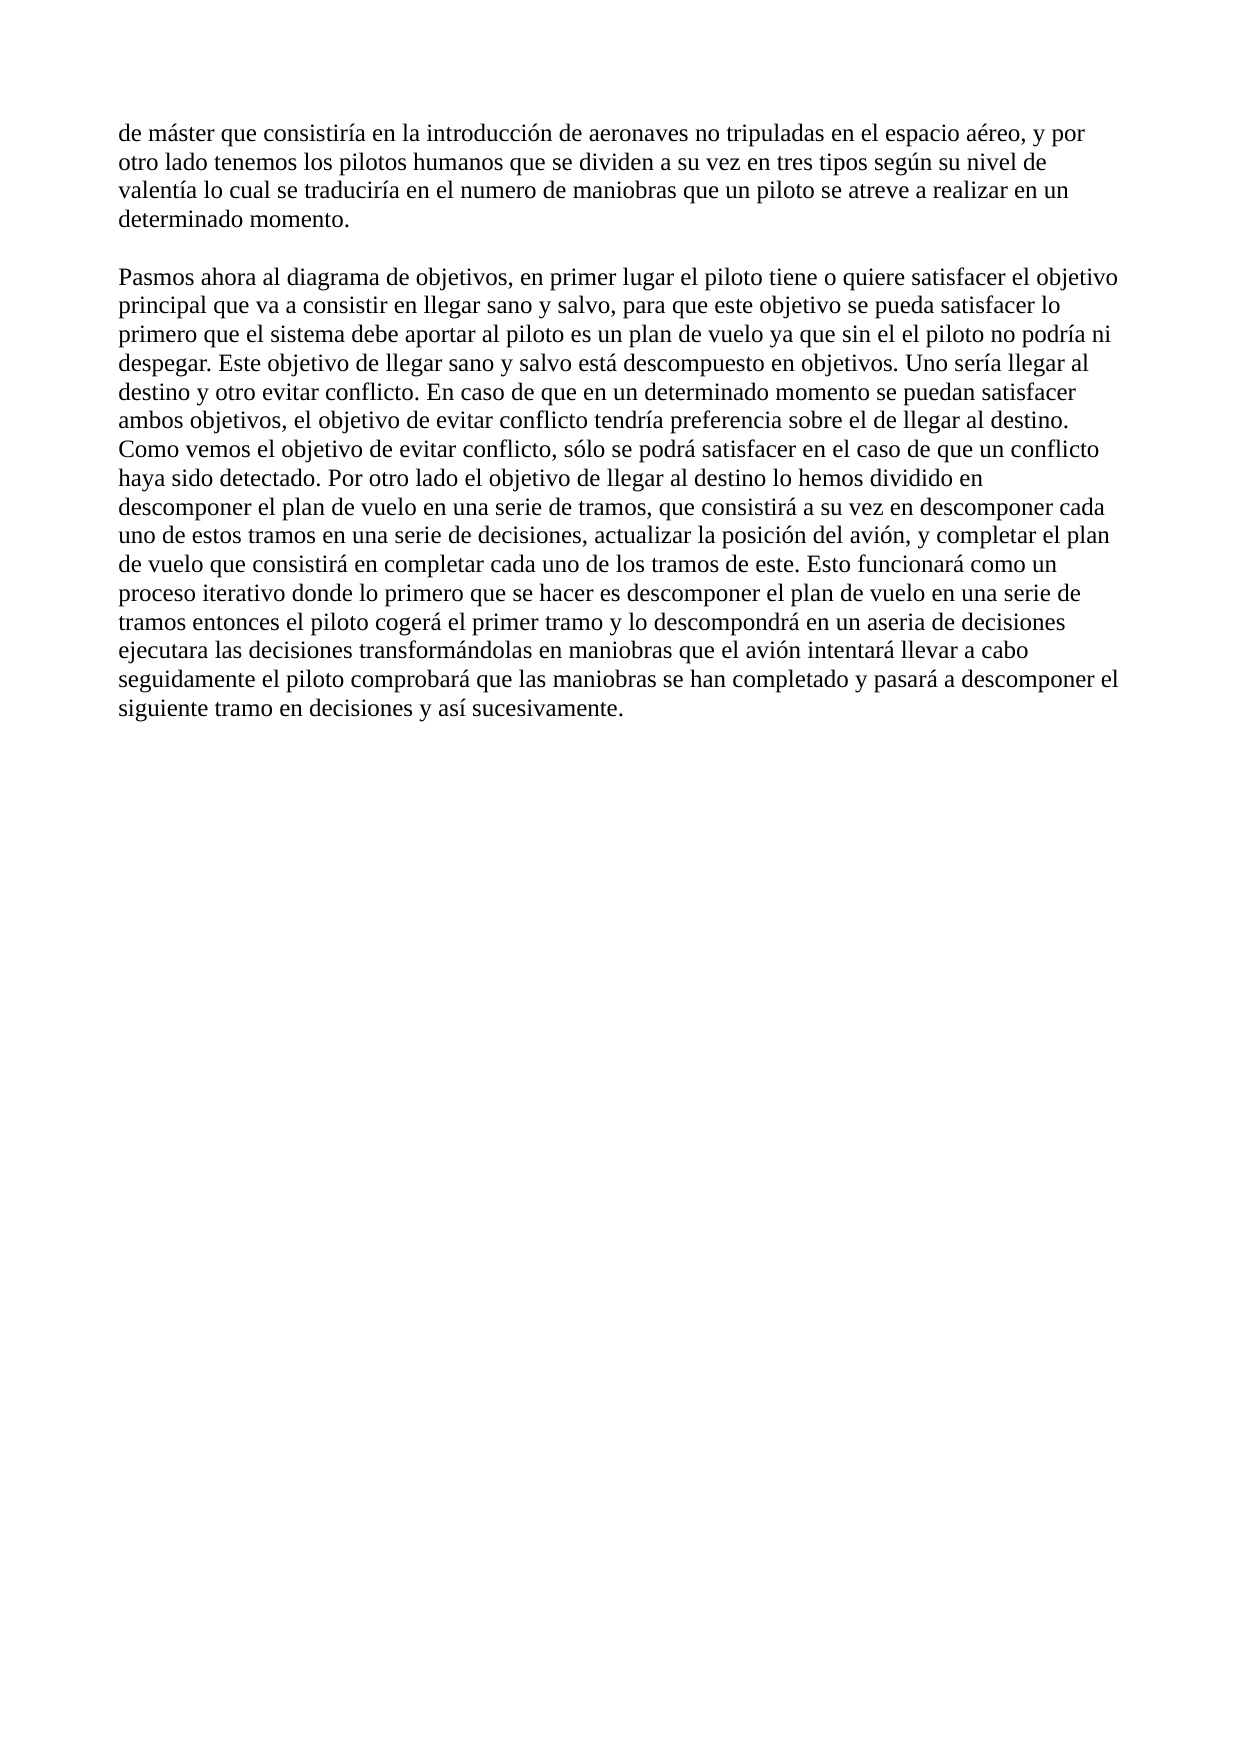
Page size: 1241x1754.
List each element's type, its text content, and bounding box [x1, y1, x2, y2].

text Pasmos ahora al diagrama de objetivos, en primer lugar el piloto tiene o quiere satisfacer el objetivo principal que va a consistir en llegar sano y salvo, para que este objetivo se pueda satisfacer lo primero que el sistema debe aportar al piloto es un plan de vuelo ya que sin el el piloto no podría ni despegar. Este objetivo de llegar sano y salvo está descompuesto en objetivos. Uno sería llegar al destino y otro evitar conflicto. En caso de que en un determinado momento se puedan satisfacer ambos objetivos, el objetivo de evitar conflicto tendría preferencia sobre el de llegar al destino. Como vemos el objetivo de evitar conflicto, sólo se podrá satisfacer en el caso de que un conflicto haya sido detectado. Por otro lado el objetivo de llegar al destino lo hemos dividido en descomponer el plan de vuelo en una serie de tramos, que consistirá a su vez en descomponer cada uno de estos tramos en una serie de decisiones, actualizar la posición del avión, y completar el plan de vuelo que consistirá en completar cada uno de los tramos de este. Esto funcionará como un proceso iterativo donde lo primero que se hacer es descomponer el plan de vuelo en una serie de tramos entonces el piloto cogerá el primer tramo y lo descompondrá en un aseria de decisiones ejecutara las decisiones transformándolas en maniobras que el avión intentará llevar a cabo seguidamente el piloto comprobará que las maniobras se han completado y pasará a descomponer el siguiente tramo en decisiones y así sucesivamente. [118, 262, 1122, 722]
text de máster que consistiría en la introducción de aeronaves no tripuladas en el espacio aéreo, y por otro lado tenemos los pilotos humanos que se dividen a su vez en tres tipos según su nivel de valentía lo cual se traduciría en el numero de maniobras que un piloto se atreve a realizar en un determinado momento. [118, 118, 1122, 233]
